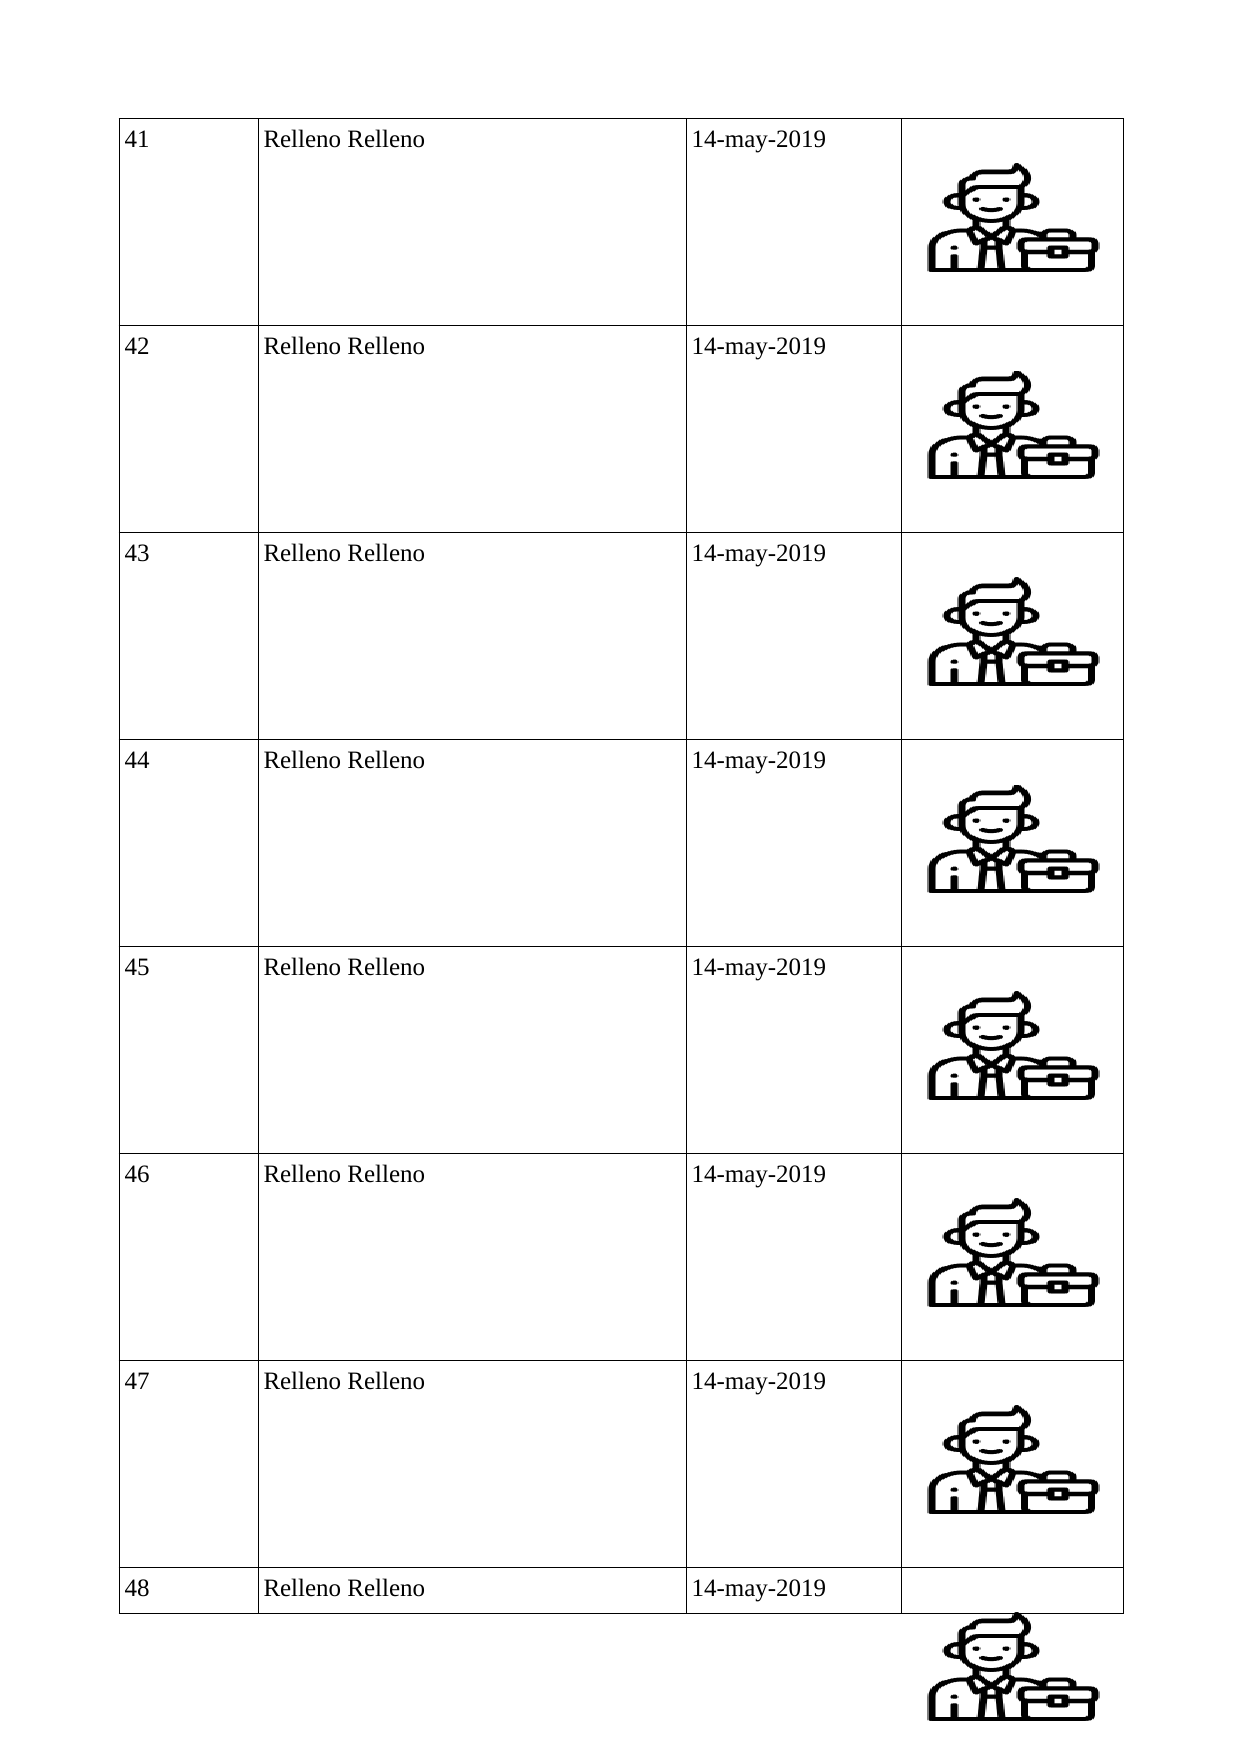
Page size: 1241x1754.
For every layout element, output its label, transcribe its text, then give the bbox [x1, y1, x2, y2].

table_cell 14-may-2019 [687, 740, 901, 946]
picture [919, 1405, 1109, 1514]
table_cell Relleno Relleno [259, 1568, 686, 1613]
table_cell 14-may-2019 [687, 326, 901, 532]
table_cell [14, 1153, 119, 1360]
table_cell a [902, 479, 1123, 532]
picture [919, 785, 1109, 893]
table_cell 14-may-2019 [687, 533, 901, 739]
table_cell [14, 739, 119, 946]
table_cell 44 [120, 740, 258, 946]
table_cell [902, 326, 1123, 478]
table_cell 14-may-2019 [687, 947, 901, 1153]
table_cell 48 [120, 1568, 258, 1613]
table_cell a [902, 893, 1123, 946]
table_cell [14, 532, 119, 739]
table_cell 47 [120, 1361, 258, 1567]
table_cell [902, 1568, 1123, 1613]
table_cell a [902, 119, 1123, 325]
table_cell 45 [120, 947, 258, 1153]
table_cell Relleno Relleno [259, 1154, 686, 1360]
table_cell 14-may-2019 [687, 1154, 901, 1360]
table_cell a [902, 1154, 1123, 1360]
picture [919, 991, 1109, 1100]
picture [919, 1198, 1109, 1307]
table_cell 41 [120, 119, 258, 325]
table_cell [14, 1567, 119, 1613]
table_cell Relleno Relleno [259, 533, 686, 739]
table_cell [14, 325, 119, 532]
table_cell [14, 118, 119, 325]
picture [919, 163, 1109, 272]
table_cell Relleno Relleno [259, 326, 686, 532]
table_cell 14-may-2019 [687, 1361, 901, 1567]
table_cell 43 [120, 533, 258, 739]
table_cell Relleno Relleno [259, 740, 686, 946]
table_cell 46 [120, 1154, 258, 1360]
table_cell a [902, 1361, 1123, 1567]
table_cell [14, 946, 119, 1153]
table_cell a [902, 947, 1123, 1153]
table_cell 14-may-2019 [687, 1568, 901, 1613]
picture [919, 1612, 1109, 1721]
table_cell [902, 740, 1123, 892]
table_cell Relleno Relleno [259, 1361, 686, 1567]
table_cell a [902, 533, 1123, 739]
picture [919, 577, 1109, 686]
table_cell 14-may-2019 [687, 119, 901, 325]
picture [919, 371, 1109, 479]
table_cell Relleno Relleno [259, 947, 686, 1153]
table_cell 42 [120, 326, 258, 532]
table_cell [14, 1360, 119, 1567]
table_cell Relleno Relleno [259, 119, 686, 325]
